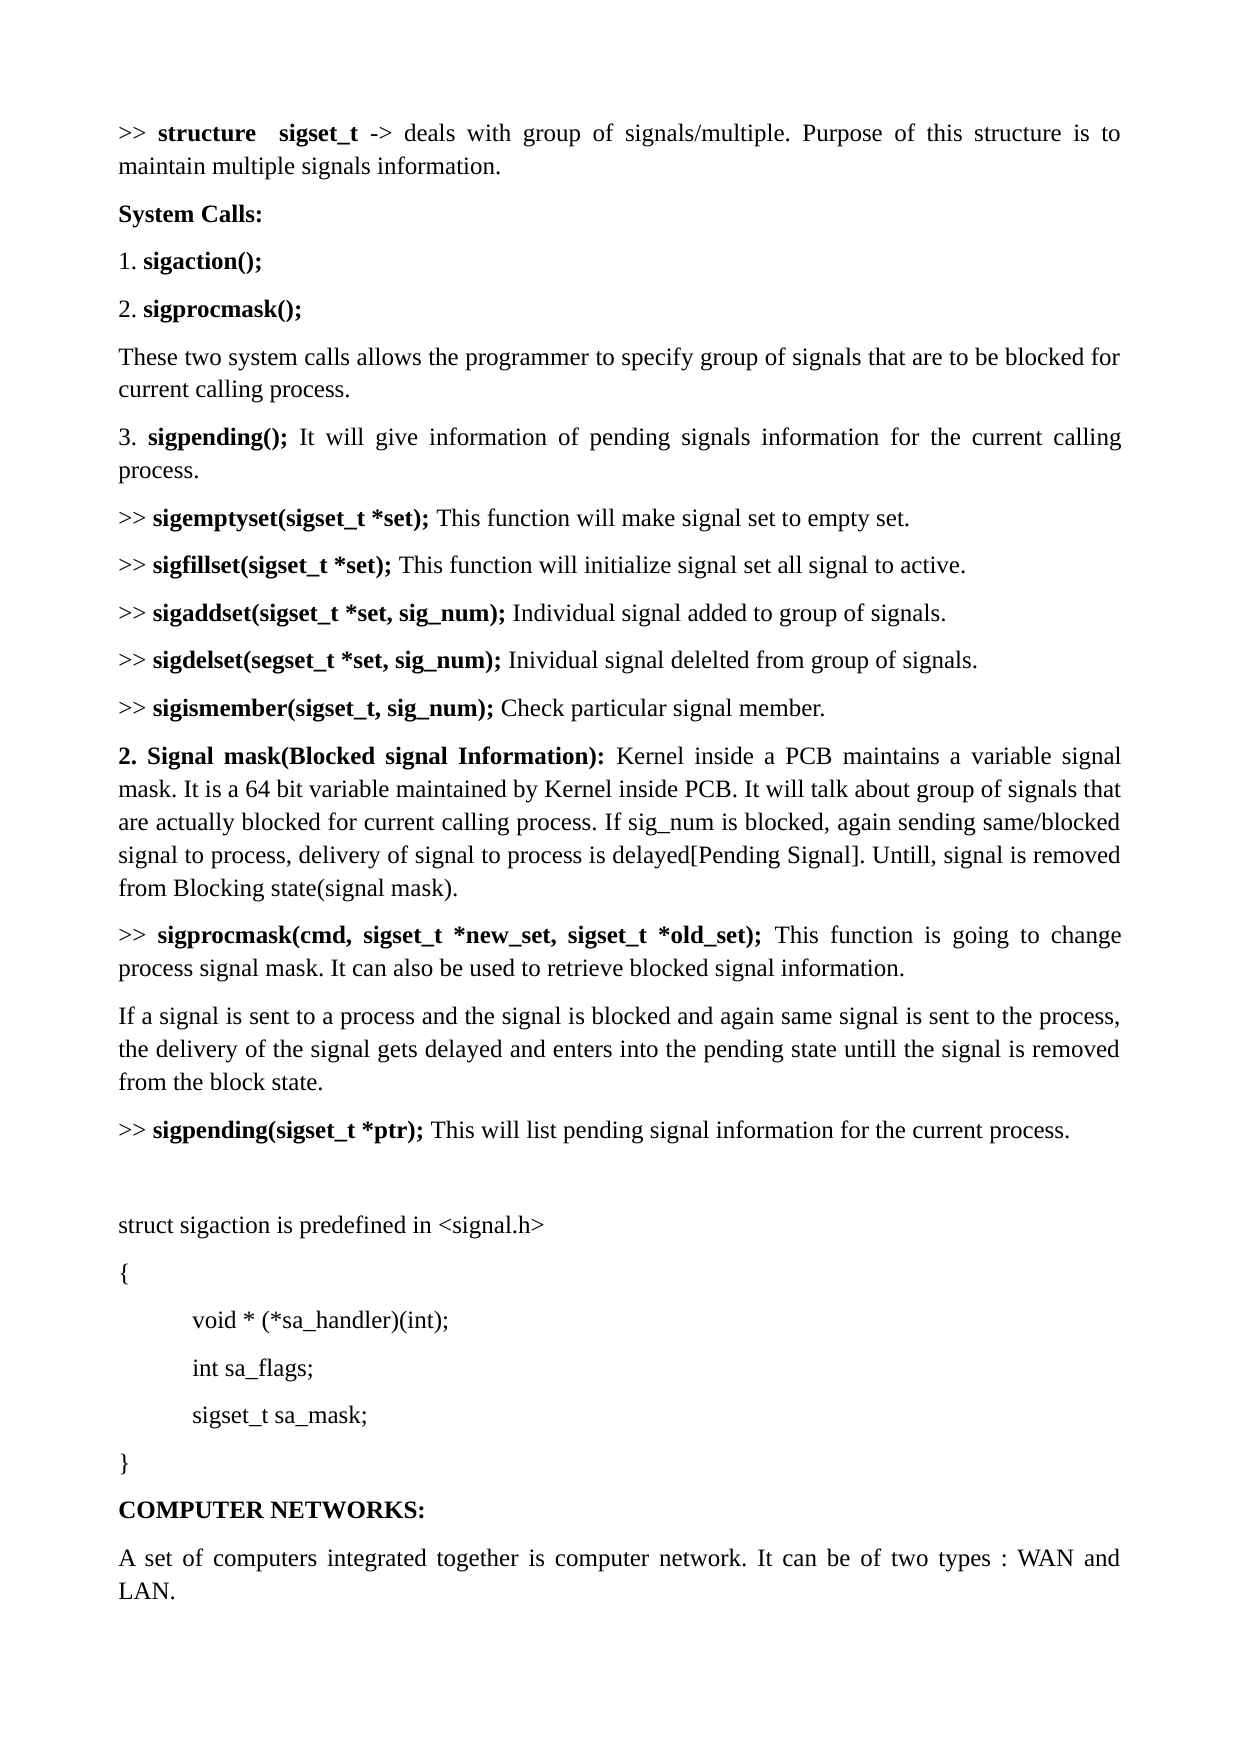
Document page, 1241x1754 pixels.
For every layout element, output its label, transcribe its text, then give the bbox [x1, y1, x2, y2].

text A set of computers integrated together is computer network. It can be of two types : WAN and LAN. [118, 1543, 1122, 1605]
text These two system calls allows the programmer to specify group of signals that are to be blocked for current calling process. [118, 342, 1122, 403]
text 1. sigaction(); [118, 246, 1122, 275]
text >> sigaddset(sigset_t *set, sig_num); Individual signal added to group of signals. [118, 598, 1122, 627]
text void * (*sa_handler)(int); [118, 1305, 1122, 1334]
text >> sigismember(sigset_t, sig_num); Check particular signal member. [118, 693, 1122, 722]
text 3. sigpending(); It will give information of pending signals information for the current calling process. [118, 422, 1122, 484]
text struct sigaction is predefined in <signal.h> [118, 1210, 1122, 1239]
text sigset_t sa_mask; [118, 1400, 1122, 1429]
text >> sigdelset(segset_t *set, sig_num); Inividual signal delelted from group of signals. [118, 646, 1122, 674]
text If a signal is sent to a process and the signal is blocked and again same signal is sent to the process, the delivery of the signal gets delayed and enters into the pending state untill the signal is removed from the block state. [118, 1001, 1122, 1096]
text } [118, 1448, 1122, 1477]
text 2. sigprocmask(); [118, 294, 1122, 323]
text int sa_flags; [118, 1353, 1122, 1382]
text { [118, 1258, 1122, 1286]
text System Calls: [118, 199, 1122, 227]
text >> sigfillset(sigset_t *set); This function will initialize signal set all signal to active. [118, 550, 1122, 579]
text >> structure sigset_t -> deals with group of signals/multiple. Purpose of this structure is to maintain multiple signals information. [118, 118, 1122, 180]
text >> sigprocmask(cmd, sigset_t *new_set, sigset_t *old_set); This function is going to change process signal mask. It can also be used to retrieve blocked signal information. [118, 921, 1122, 982]
text 2. Signal mask(Blocked signal Information): Kernel inside a PCB maintains a variable signal mask. It is a 64 bit variable maintained by Kernel inside PCB. It will talk about group of signals that are actually blocked for current calling process. If sig_num is blocked, again sending same/blocked signal to process, delivery of signal to process is delayed[Pending Signal]. Untill, signal is removed from Blocking state(signal mask). [118, 741, 1122, 902]
text >> sigemptyset(sigset_t *set); This function will make signal set to empty set. [118, 503, 1122, 532]
text COMPUTER NETWORKS: [118, 1496, 1122, 1524]
text >> sigpending(sigset_t *ptr); This will list pending signal information for the current process. [118, 1115, 1122, 1143]
